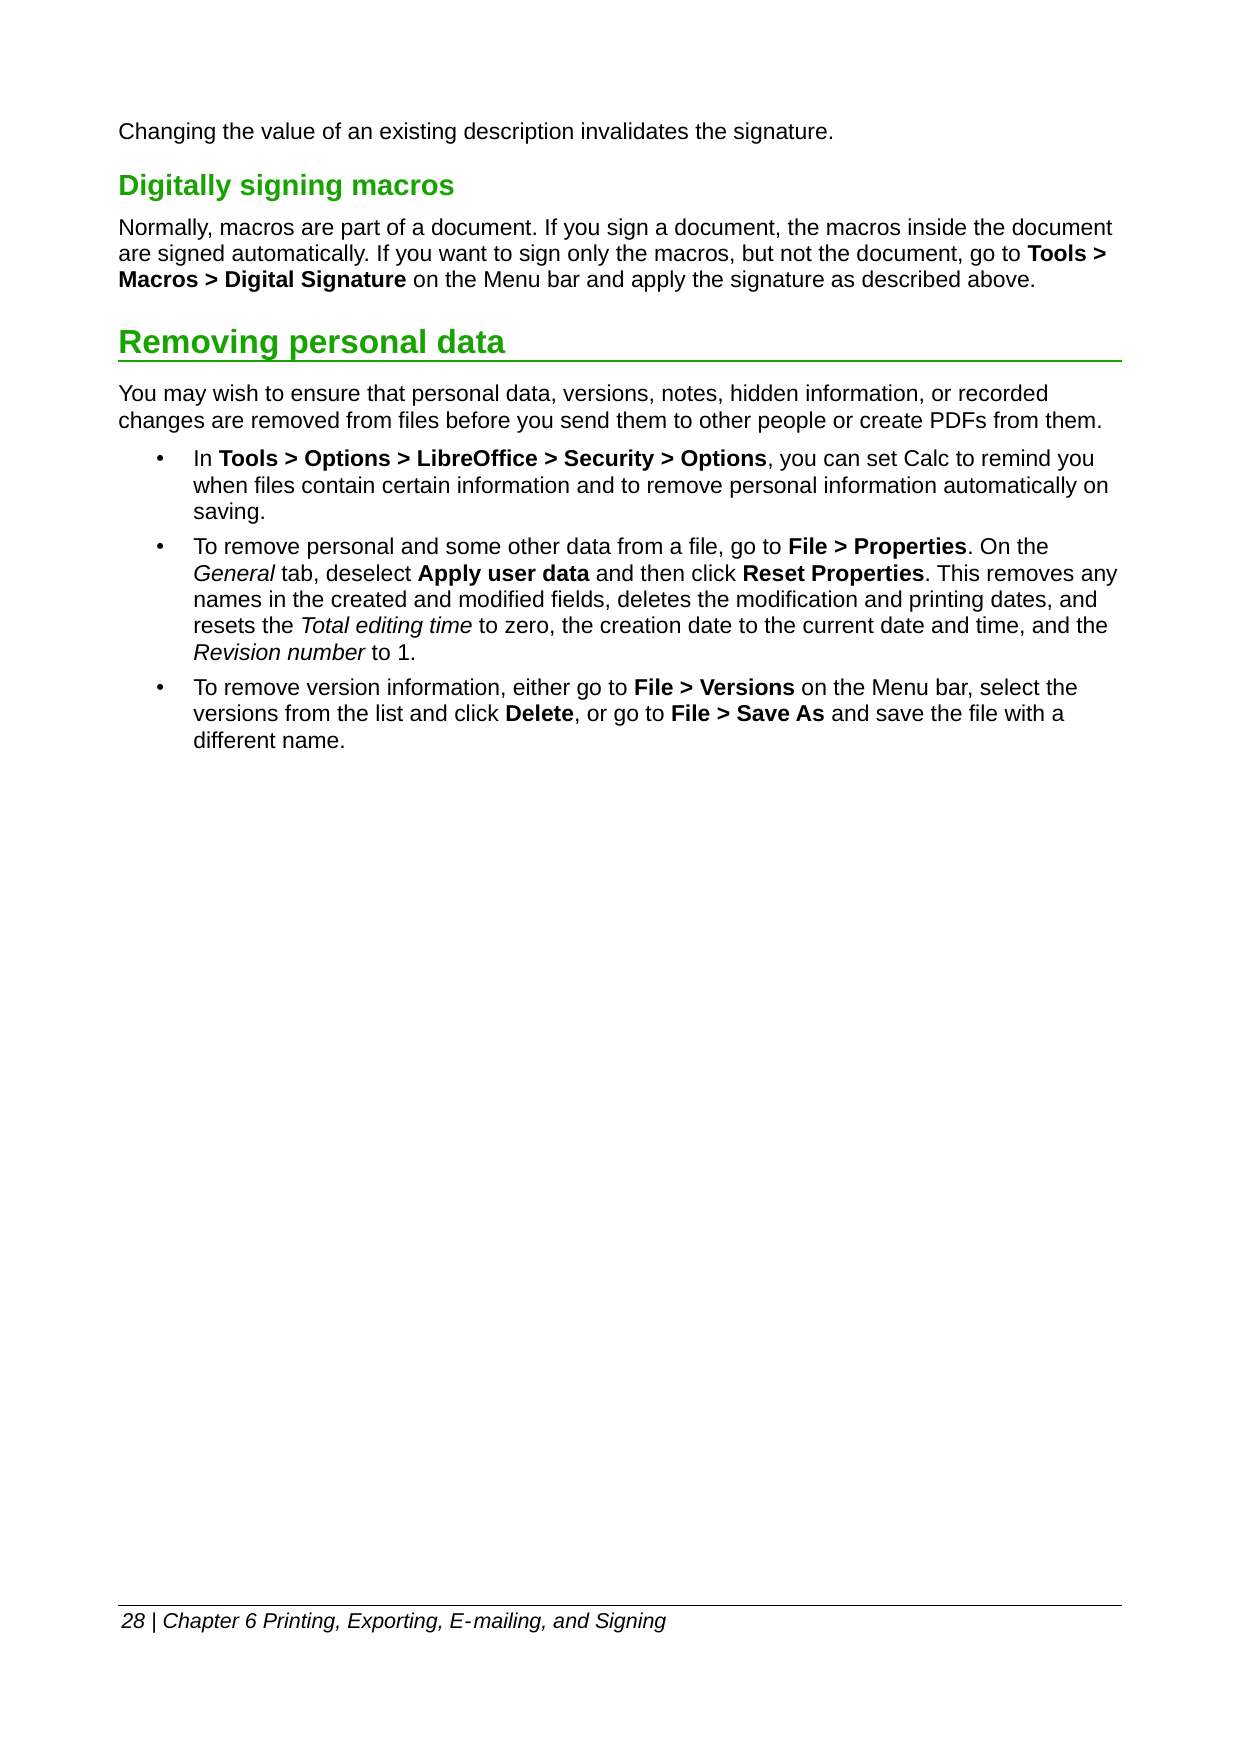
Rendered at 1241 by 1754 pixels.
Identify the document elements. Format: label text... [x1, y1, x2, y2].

subtitle Digitally signing macros [118, 168, 1122, 202]
list In Tools > Options > LibreOffice > Security > Options, you can set Calc to remind you when files contain certain information and to remove personal information automatically on saving. [156, 445, 1122, 524]
text Changing the value of an existing description invalidates the signature. [118, 118, 1122, 144]
list To remove personal and some other data from a file, go to File > Properties. On the General tab, deselect Apply user data and then click Reset Properties. This removes any names in the created and modified fields, deletes the modification and printing dates, and resets the Total editing time to zero, the creation date to the current date and time, and the Revision number to 1. [156, 533, 1122, 665]
subtitle Removing personal data [118, 322, 1122, 360]
text Normally, macros are part of a document. If you sign a document, the macros inside the document are signed automatically. If you want to sign only the macros, but not the document, go to Tools > Macros > Digital Signature on the Menu bar and apply the signature as described above. [118, 213, 1122, 292]
text You may wish to ensure that personal data, versions, notes, hidden information, or recorded changes are removed from files before you send them to other people or create PDFs from them. [118, 380, 1122, 433]
list To remove version information, either go to File > Versions on the Menu bar, select the versions from the list and click Delete, or go to File > Save As and save the file with a different name. [156, 674, 1122, 753]
